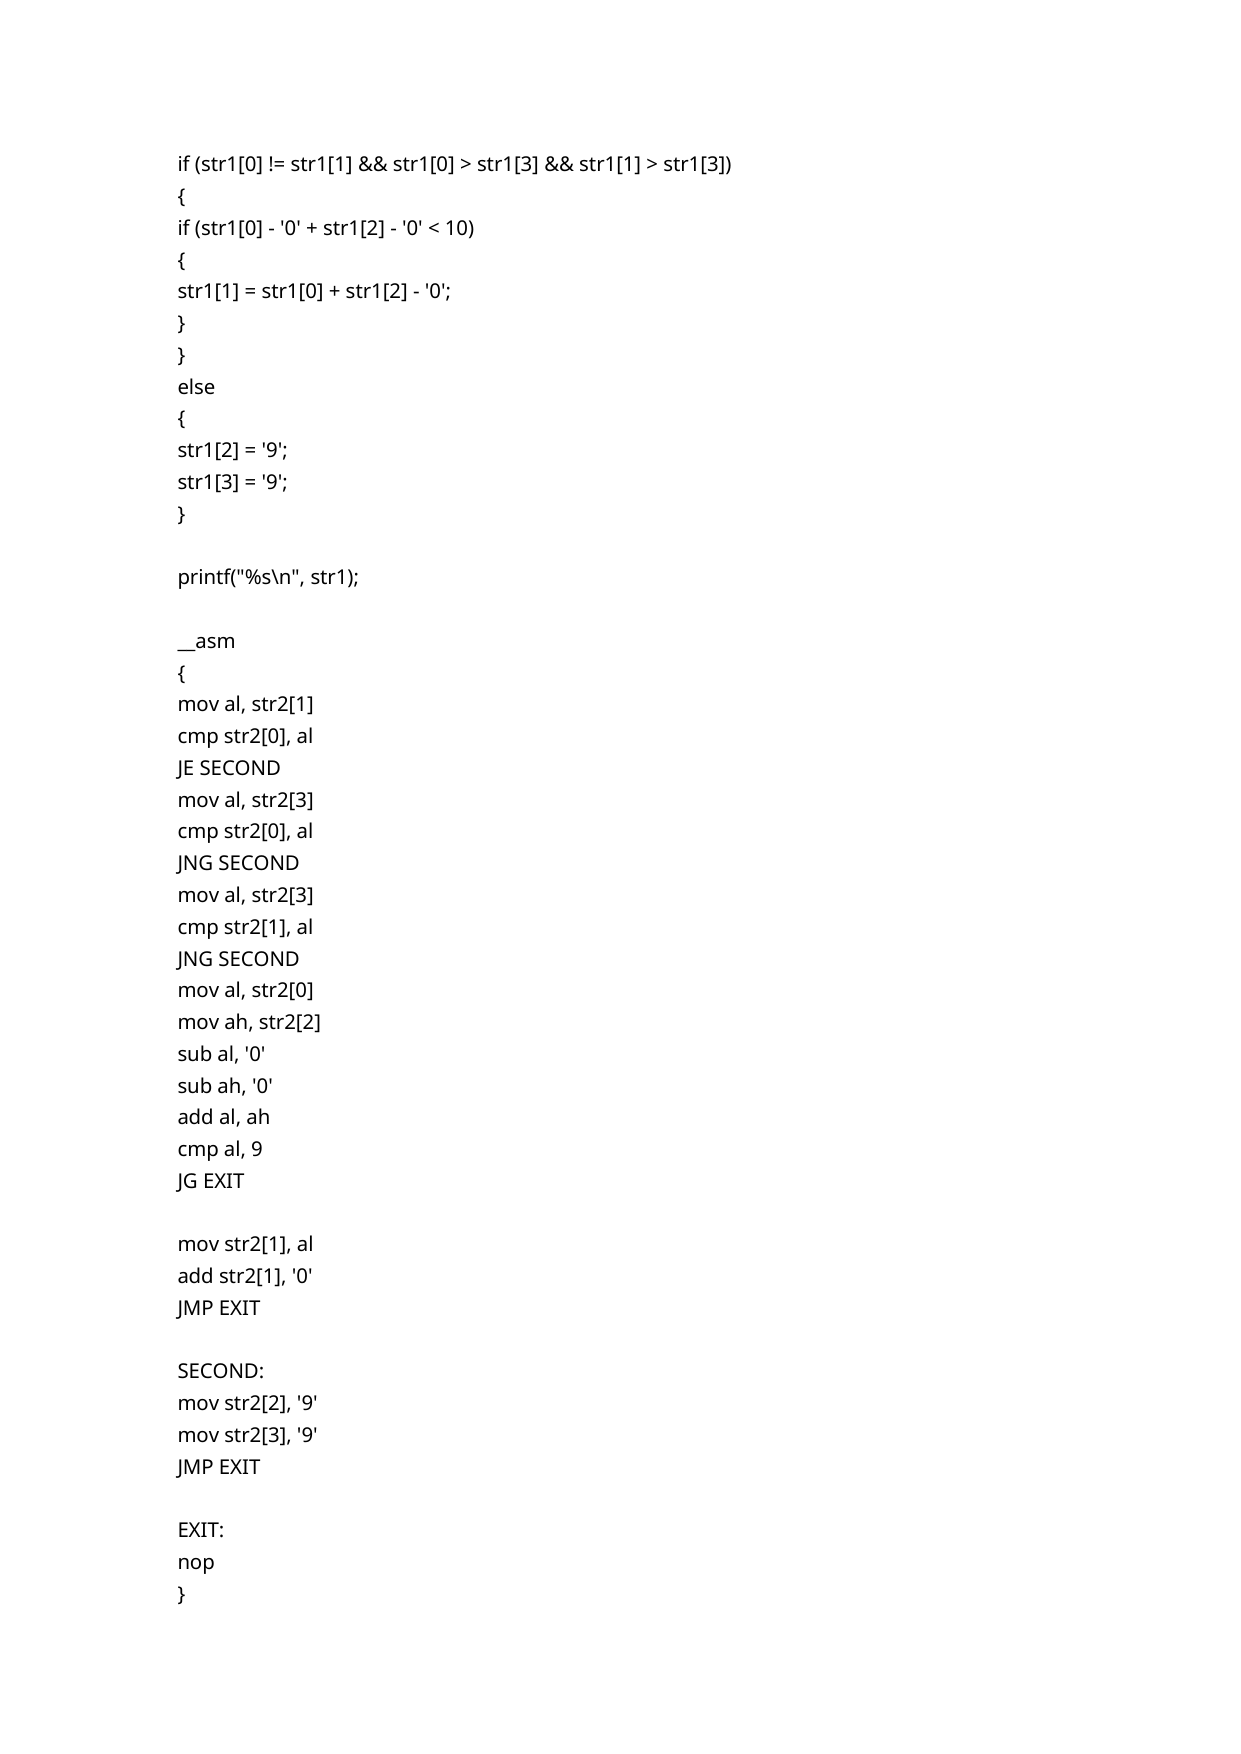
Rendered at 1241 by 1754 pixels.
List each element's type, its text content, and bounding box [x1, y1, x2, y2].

text if (str1[0] != str1[1] && str1[0] > str1[3] && str1[1] > str1[3]) { if (str1[0] - '0' + str1[2] - '0' < 10) { str1[1] = str1[0] + str1[2] - '0'; } } else { str1[2] = '9'; str1[3] = '9'; } printf("%s\n", str1); __asm { mov al, str2[1] cmp str2[0], al JE SECOND mov al, str2[3] cmp str2[0], al JNG SECOND mov al, str2[3] cmp str2[1], al JNG SECOND mov al, str2[0] mov ah, str2[2] sub al, '0' sub ah, '0' add al, ah cmp al, 9 JG EXIT mov str2[1], al add str2[1], '0' JMP EXIT SECOND: mov str2[2], '9' mov str2[3], '9' JMP EXIT EXIT: nop } [177, 118, 1152, 1607]
